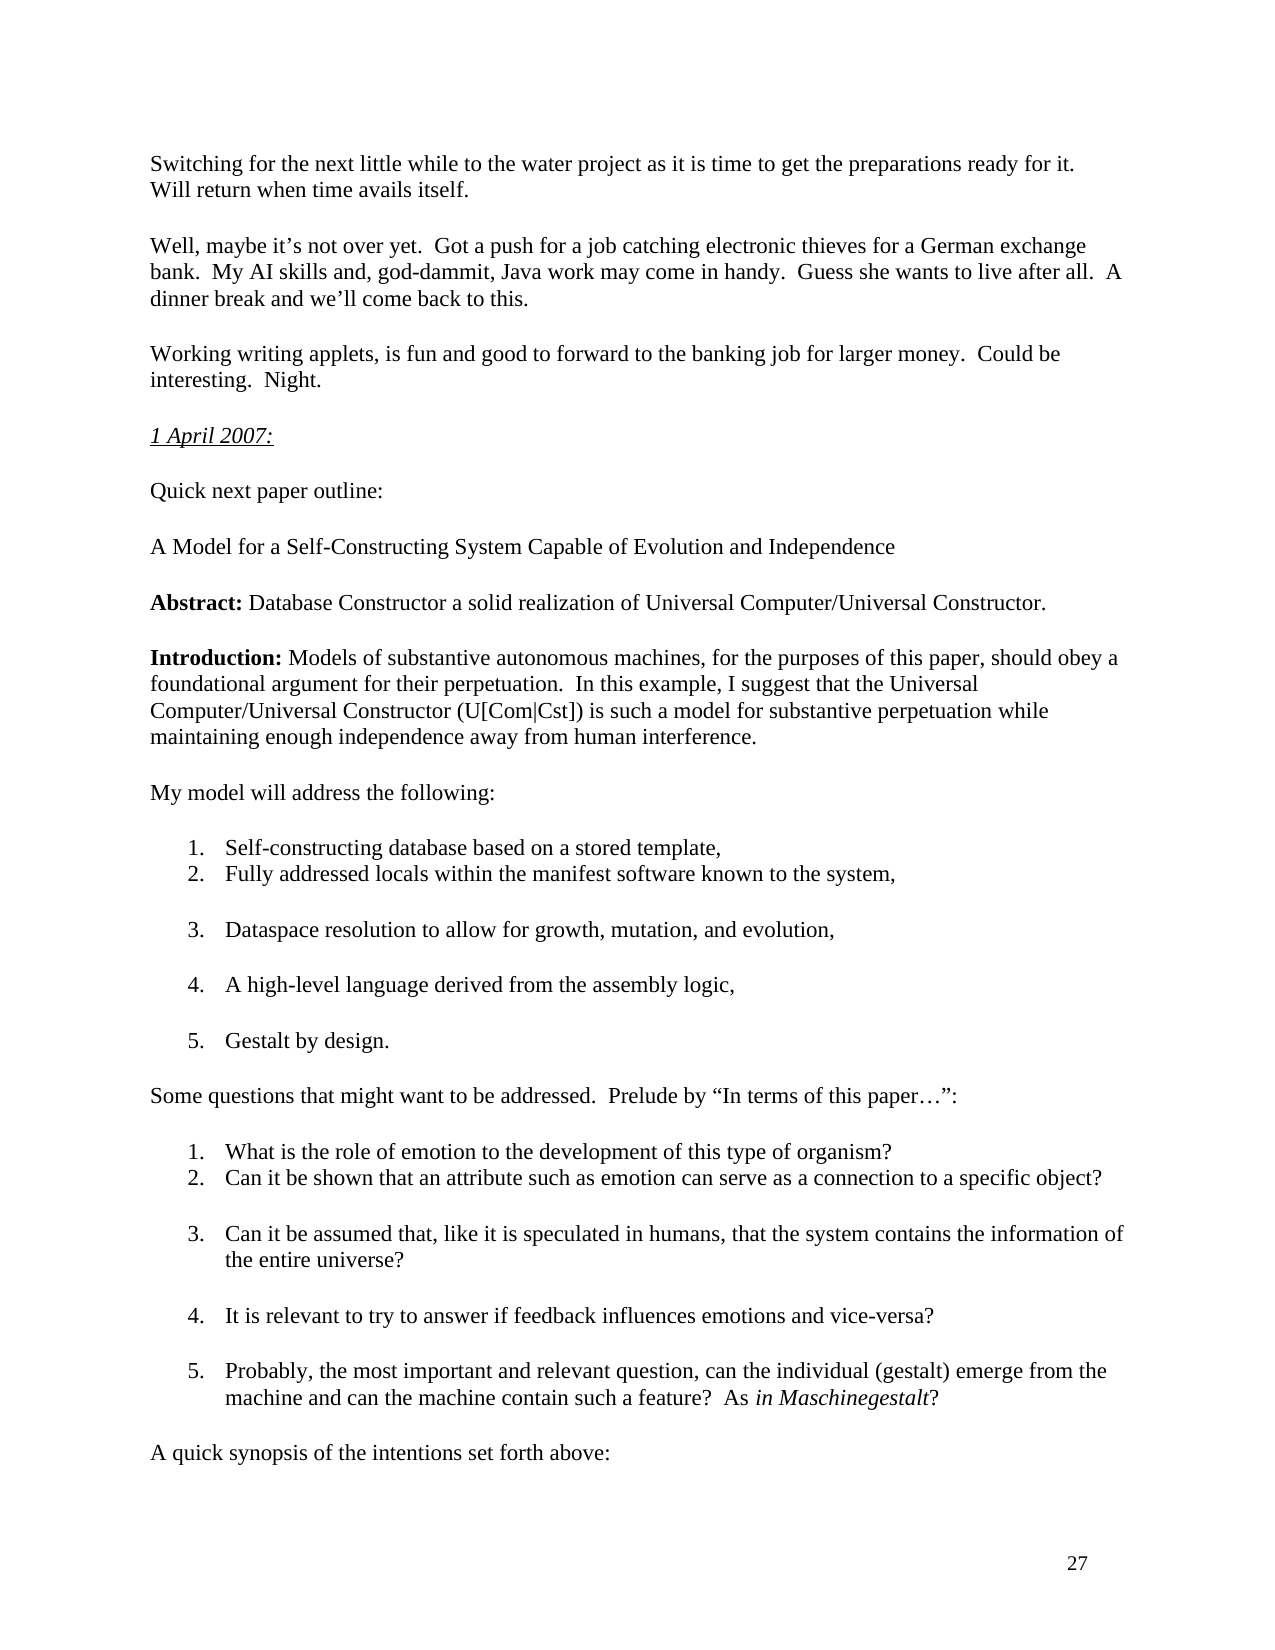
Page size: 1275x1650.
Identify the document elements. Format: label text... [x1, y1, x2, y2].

list Dataspace resolution to allow for growth, mutation, and evolution, [187, 916, 1125, 942]
text Well, maybe it’s not over yet. Got a push for a job catching electronic thieves for a German exchange bank. My AI skills and, god-dammit, Java work may come in handy. Guess she wants to live after all. A dinner break and we’ll come back to this. [150, 232, 1125, 311]
text Working writing applets, is fun and good to forward to the banking job for larger money. Could be interesting. Night. [150, 340, 1125, 393]
list Can it be assumed that, like it is speculated in humans, that the system contains the information of the entire universe? [187, 1220, 1125, 1273]
text A Model for a Self-Constructing System Capable of Evolution and Independence [150, 533, 1125, 559]
list A high-level language derived from the assembly logic, [187, 972, 1125, 998]
list Fully addressed locals within the manifest software known to the system, [187, 861, 1125, 887]
text Quick next paper outline: [150, 477, 1125, 504]
text Abstract: Database Constructor a solid realization of Universal Computer/Universal Constructor. [150, 588, 1125, 615]
list Gestalt by design. [187, 1027, 1125, 1053]
list Can it be shown that an attribute such as emotion can serve as a connection to a specific object? [187, 1164, 1125, 1191]
list It is relevant to try to answer if feedback influences emotions and vice-versa? [187, 1302, 1125, 1328]
text A quick synopsis of the intentions set forth above: [150, 1439, 1125, 1466]
text 1 April 2007: [150, 422, 1125, 448]
text Introduction: Models of substantive autonomous machines, for the purposes of this paper, should obey a foundational argument for their perpetuation. In this example, I suggest that the Universal Computer/Universal Constructor (U[Com|Cst]) is such a model for substantive perpetuation while maintaining enough independence away from human interference. [150, 644, 1125, 749]
text Some questions that might want to be addressed. Prelude by “In terms of this paper…”: [150, 1083, 1125, 1109]
list Probably, the most important and relevant question, can the individual (gestalt) emerge from the machine and can the machine contain such a feature? As in Maschinegestalt? [187, 1357, 1125, 1410]
text My model will address the following: [150, 779, 1125, 805]
text Switching for the next little while to the water project as it is time to get the preparations ready for it. Will return when time avails itself. [150, 150, 1125, 203]
list Self-constructing database based on a stored template, [187, 834, 1125, 861]
list What is the role of emotion to the development of this type of organism? [187, 1138, 1125, 1164]
